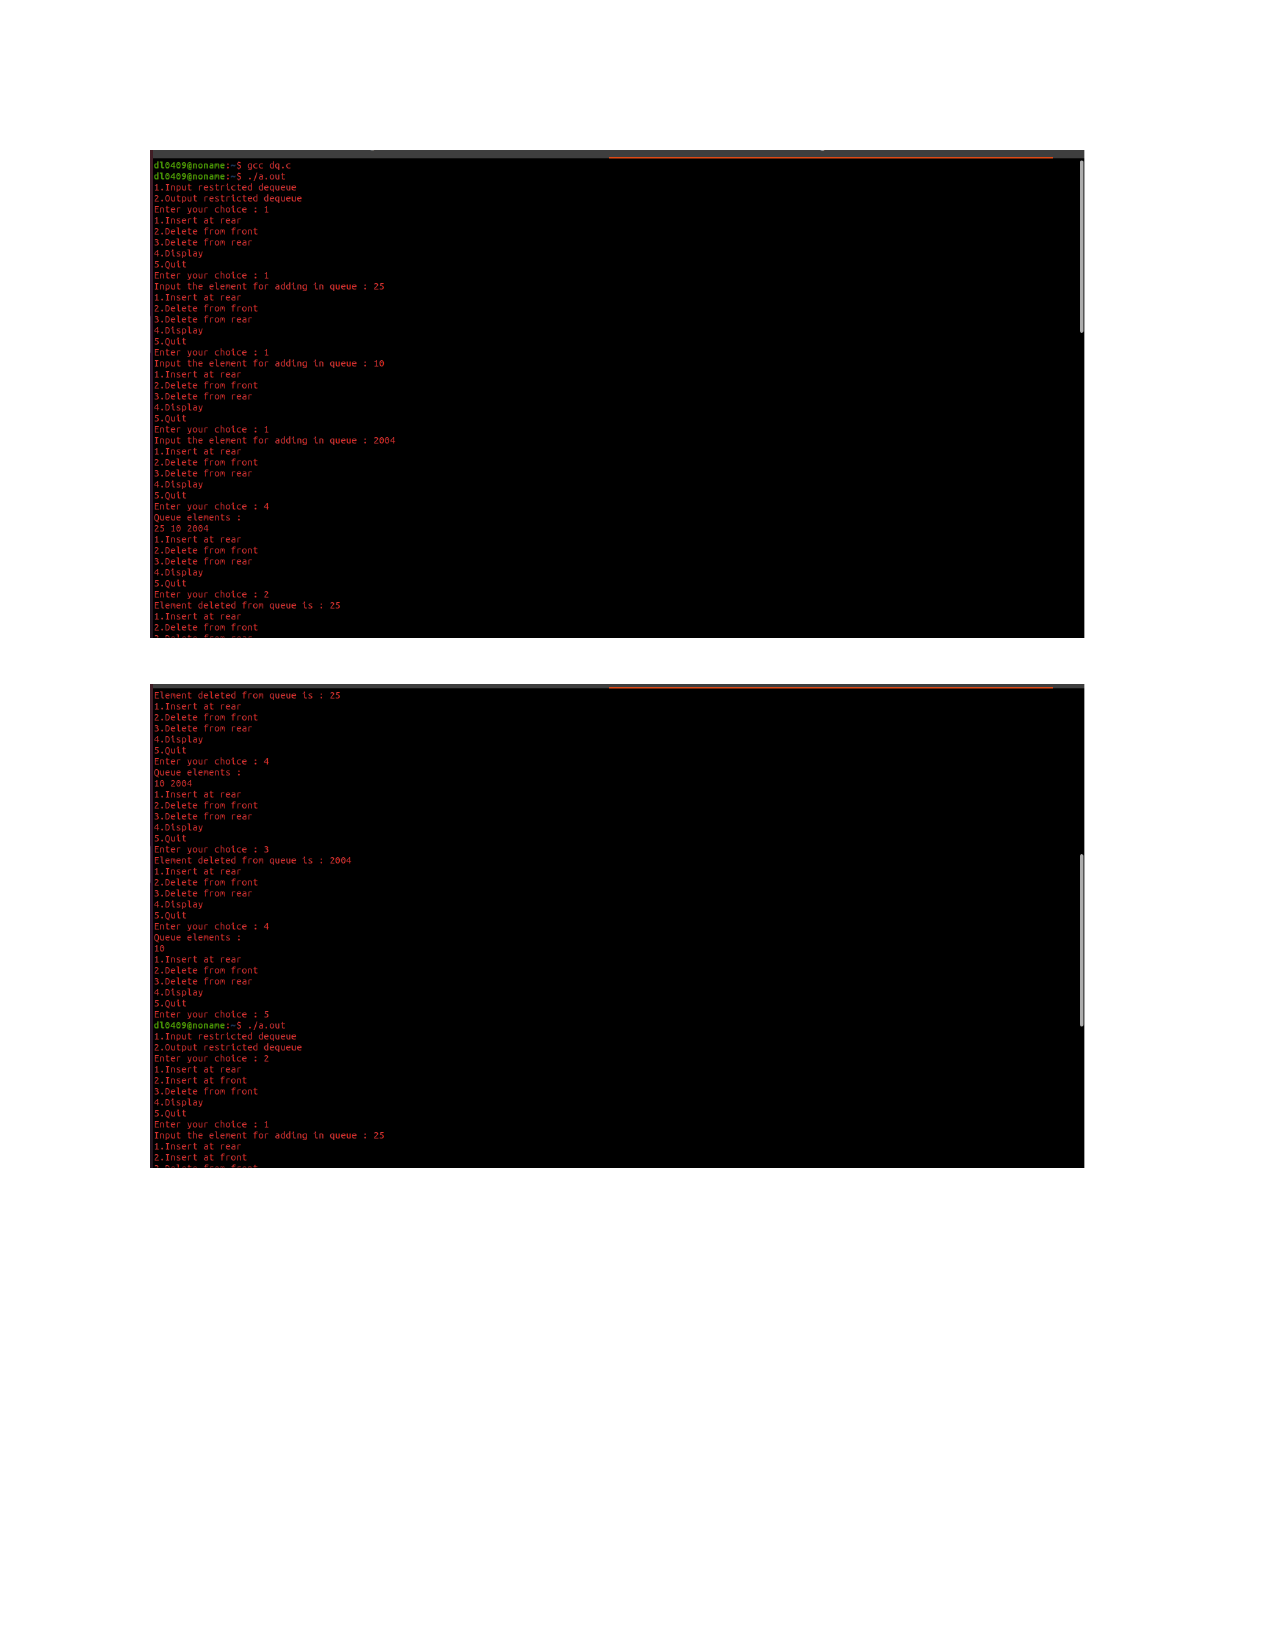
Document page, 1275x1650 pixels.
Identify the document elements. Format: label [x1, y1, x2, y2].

picture [150, 684, 1085, 1168]
picture [150, 150, 1085, 638]
